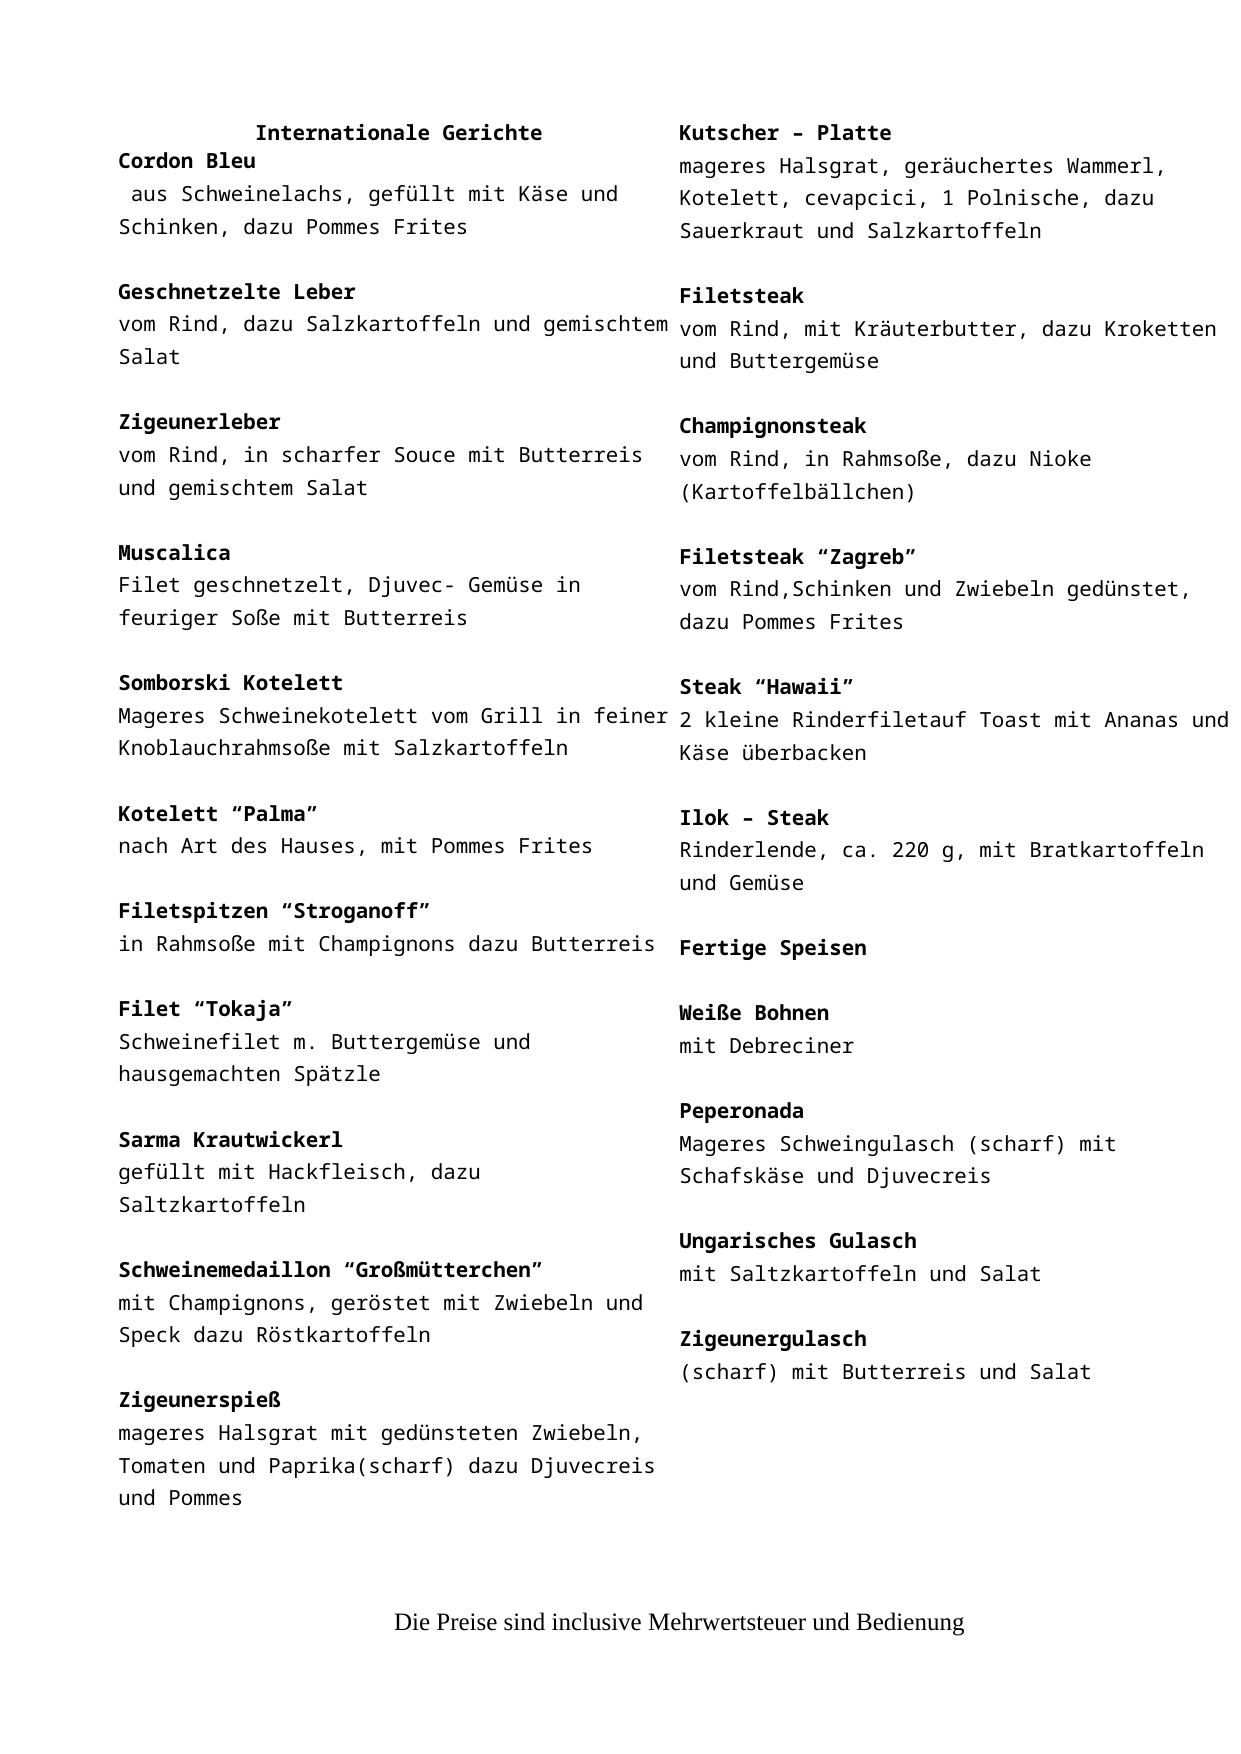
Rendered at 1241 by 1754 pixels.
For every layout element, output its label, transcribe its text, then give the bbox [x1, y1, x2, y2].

table_header Internationale Gerichte Cordon Bleu aus Schweinelachs, gefüllt mit Käse und Schinken, dazu Pommes Frites Geschnetzelte Leber vom Rind, dazu Salzkartoffeln und gemischtem Salat Zigeunerleber vom Rind, in scharfer Souce mit Butterreis und gemischtem Salat Muscalica Filet geschnetzelt, Djuvec- Gemüse in feuriger Soße mit Butterreis Somborski Kotelett Mageres Schweinekotelett vom Grill in feiner Knoblauchrahmsoße mit Salzkartoffeln Kotelett “Palma” nach Art des Hauses, mit Pommes Frites Filetspitzen “Stroganoff” in Rahmsoße mit Champignons dazu Butterreis Filet “Tokaja” Schweinefilet m. Buttergemüse und hausgemachten Spätzle Sarma Krautwickerl gefüllt mit Hackfleisch, dazu Saltzkartoffeln Schweinemedaillon “Großmütterchen” mit Champignons, geröstet mit Zwiebeln und Speck dazu Röstkartoffeln Zigeunerspieß mageres Halsgrat mit gedünsteten Zwiebeln, Tomaten und Paprika(scharf) dazu Djuvecreis und Pommes [118, 118, 679, 1515]
table_header Kutscher – Platte mageres Halsgrat, geräuchertes Wammerl, Kotelett, cevapcici, 1 Polnische, dazu Sauerkraut und Salzkartoffeln Filetsteak vom Rind, mit Kräuterbutter, dazu Kroketten und Buttergemüse Champignonsteak vom Rind, in Rahmsoße, dazu Nioke (Kartoffelbällchen) Filetsteak “Zagreb” vom Rind,Schinken und Zwiebeln gedünstet, dazu Pommes Frites Steak “Hawaii” 2 kleine Rinderfiletauf Toast mit Ananas und Käse überbacken Ilok – Steak Rinderlende, ca. 220 g, mit Bratkartoffeln und Gemüse Fertige Speisen Weiße Bohnen mit Debreciner Peperonada Mageres Schweingulasch (scharf) mit Schafskäse und Djuvecreis Ungarisches Gulasch mit Saltzkartoffeln und Salat Zigeunergulasch (scharf) mit Butterreis und Salat [679, 118, 1240, 1515]
